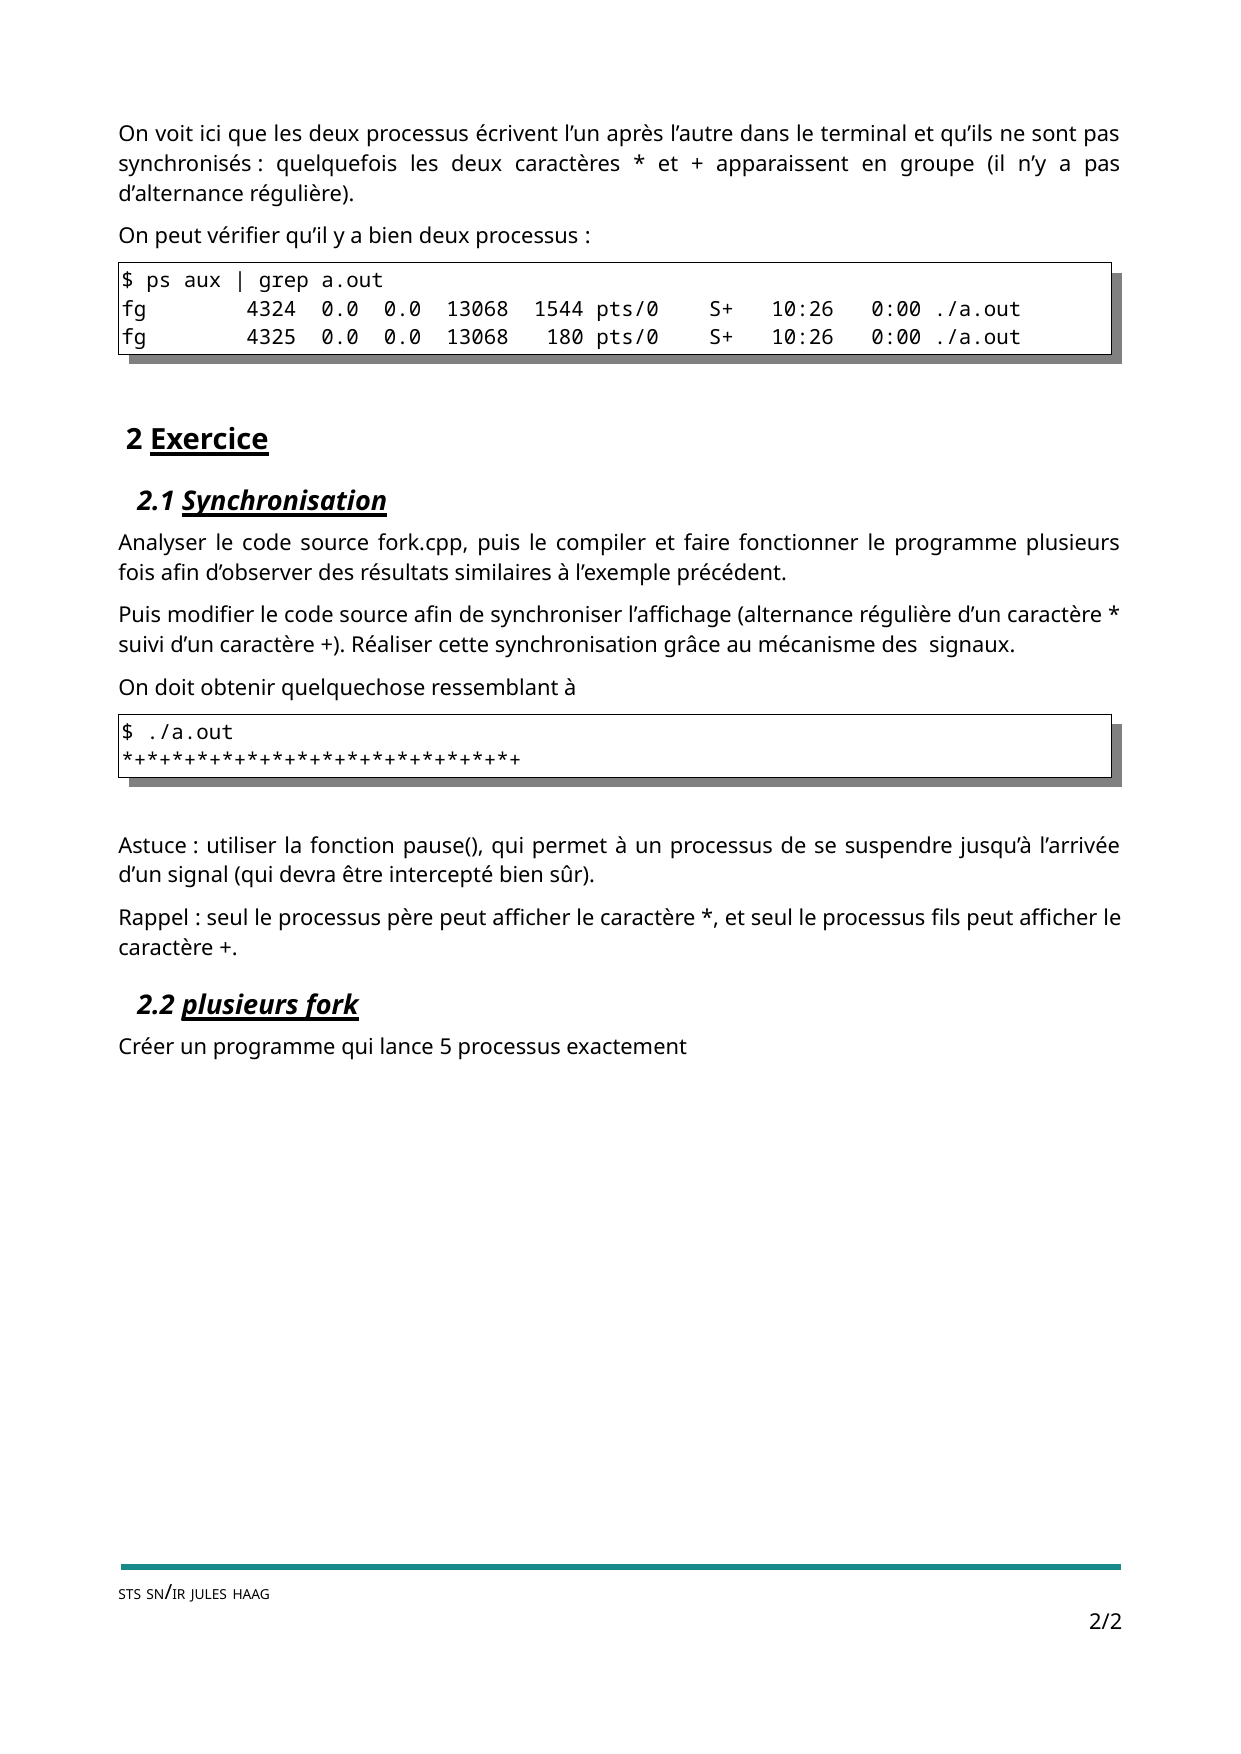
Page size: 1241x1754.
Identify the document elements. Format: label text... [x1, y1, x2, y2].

text fg 4325 0.0 0.0 13068 180 pts/0 S+ 10:26 0:00 ./a.out [119, 319, 1111, 354]
subtitle plusieurs fork [130, 986, 1122, 1022]
subtitle Synchronisation [130, 482, 1122, 518]
text *+*+*+*+*+*+*+*+*+*+*+*+*+*+*+*+ [119, 742, 1111, 777]
text Rappel : seul le processus père peut afficher le caractère *, et seul le processus fils peut afficher le caractère +. [118, 902, 1122, 961]
subtitle Exercice [118, 418, 1122, 458]
text Astuce : utiliser la fonction pause(), qui permet à un processus de se suspendre jusqu’à l’arrivée d’un signal (qui devra être intercepté bien sûr). [118, 829, 1122, 889]
text Créer un programme qui lance 5 processus exactement [118, 1031, 1122, 1061]
text $ ./a.out [119, 715, 1111, 742]
text Puis modifier le code source afin de synchroniser l’affichage (alternance régulière d’un caractère * suivi d’un caractère +). Réaliser cette synchronisation grâce au mécanisme des signaux. [118, 599, 1122, 659]
text On voit ici que les deux processus écrivent l’un après l’autre dans le terminal et qu’ils ne sont pas synchronisés : quelquefois les deux caractères * et + apparaissent en groupe (il n’y a pas d’alternance régulière). [118, 118, 1122, 207]
text $ ps aux | grep a.out [119, 263, 1111, 291]
text Analyser le code source fork.cpp, puis le compiler et faire fonctionner le programme plusieurs fois afin d’observer des résultats similaires à l’exemple précédent. [118, 527, 1122, 587]
text On doit obtenir quelquechose ressemblant à [118, 671, 1122, 701]
text fg 4324 0.0 0.0 13068 1544 pts/0 S+ 10:26 0:00 ./a.out [119, 291, 1111, 319]
text On peut vérifier qu’il y a bien deux processus : [118, 220, 1122, 250]
